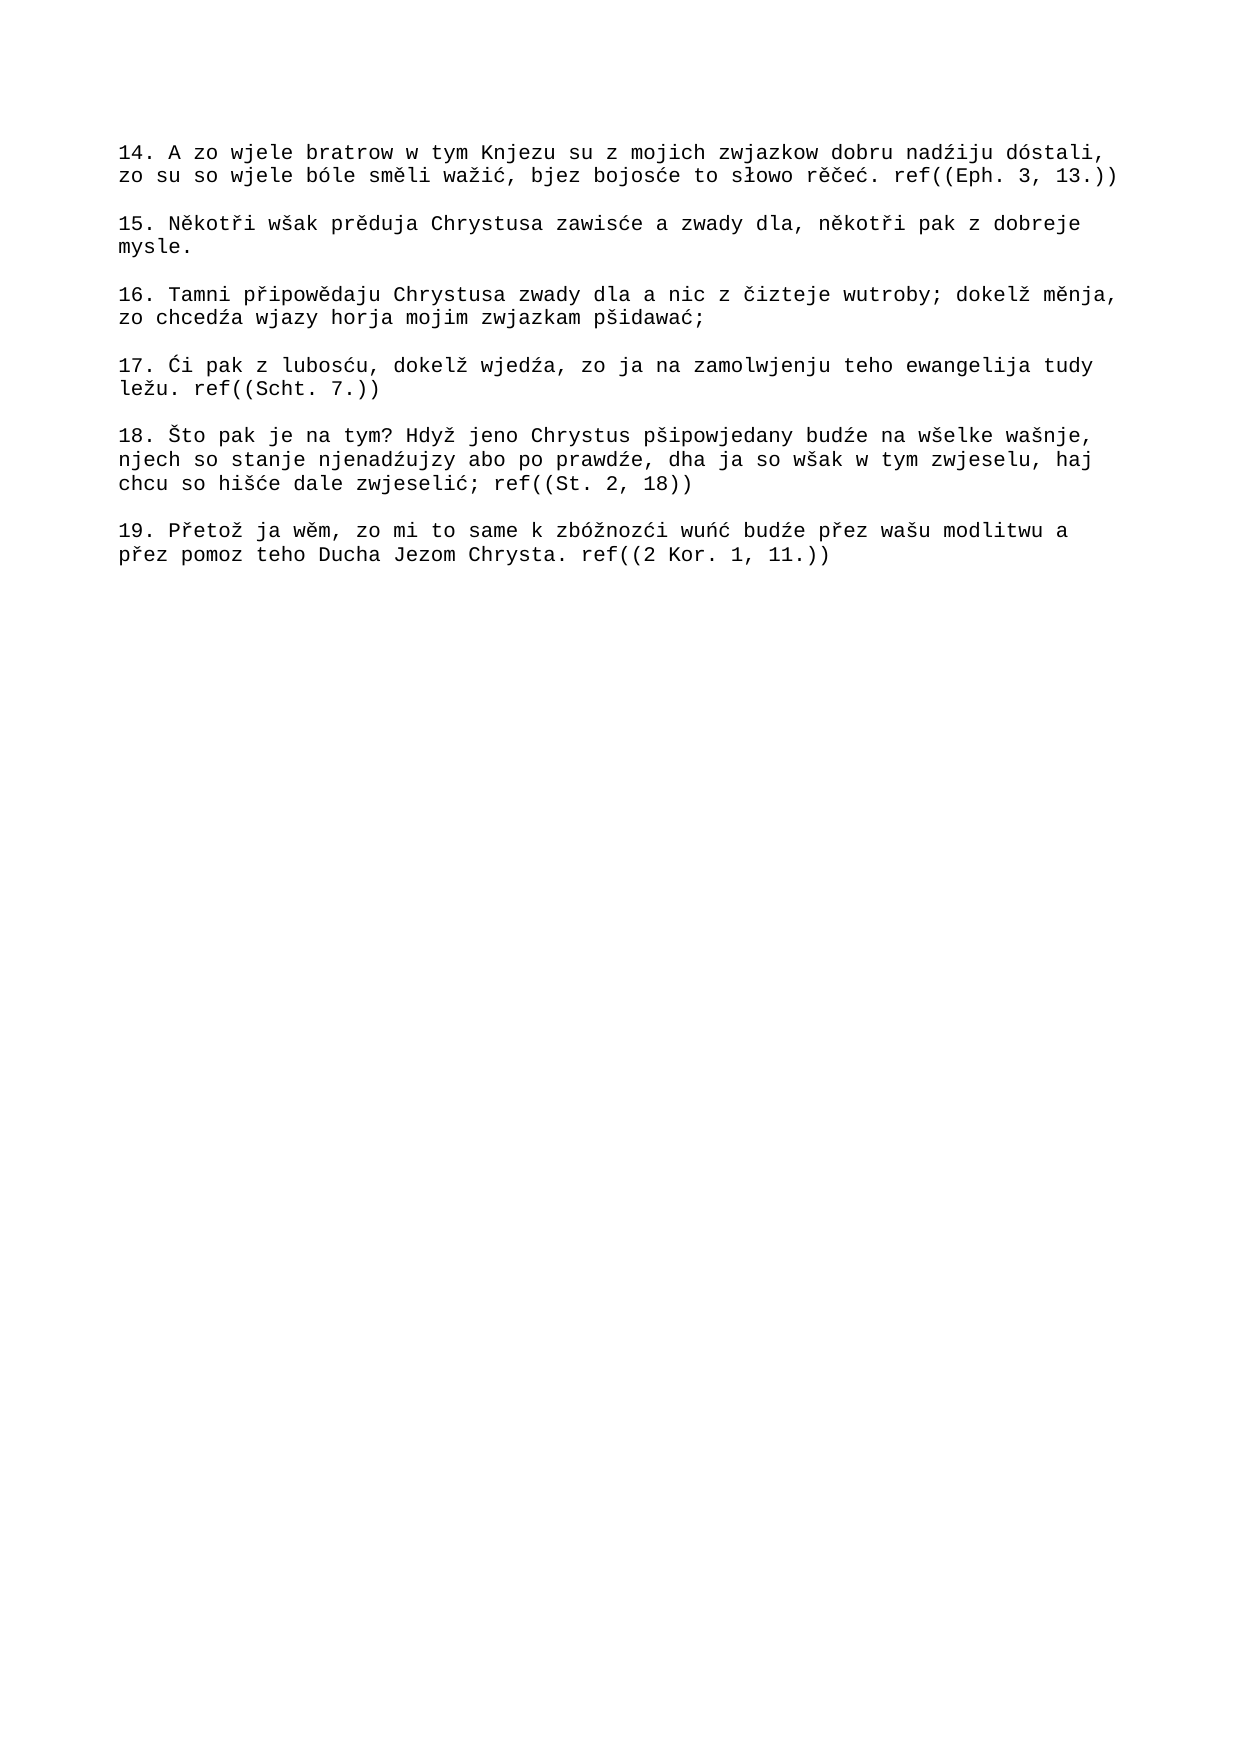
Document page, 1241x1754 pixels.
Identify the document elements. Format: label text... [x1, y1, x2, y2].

text 17. Ći pak z lubosću, dokelž wjedźa, zo ja na zamolwjenju teho ewangelija tudy ležu. ref((Scht. 7.)) [118, 354, 1122, 402]
text 15. Někotři wšak prěduja Chrystusa zawisće a zwady dla, někotři pak z dobreje mysle. [118, 213, 1122, 260]
text 16. Tamni připowědaju Chrystusa zwady dla a nic z čizteje wutroby; dokelž měnja, zo chcedźa wjazy horja mojim zwjazkam pšidawać; [118, 284, 1122, 331]
text 18. Što pak je na tym? Hdyž jeno Chrystus pšipowjedany budźe na wšelke wašnje, njech so stanje njenadźujzy abo po prawdźe, dha ja so wšak w tym zwjeselu, haj chcu so hišće dale zwjeselić; ref((St. 2, 18)) [118, 426, 1122, 496]
text 14. A zo wjele bratrow w tym Knjezu su z mojich zwjazkow dobru nadźiju dóstali, zo su so wjele bóle směli wažić, bjez bojosće to słowo rěčeć. ref((Eph. 3, 13.)) [118, 142, 1122, 189]
text 19. Přetož ja wěm, zo mi to same k zbóžnozći wuńć budźe přez wašu modlitwu a přez pomoz teho Ducha Jezom Chrysta. ref((2 Kor. 1, 11.)) [118, 520, 1122, 567]
